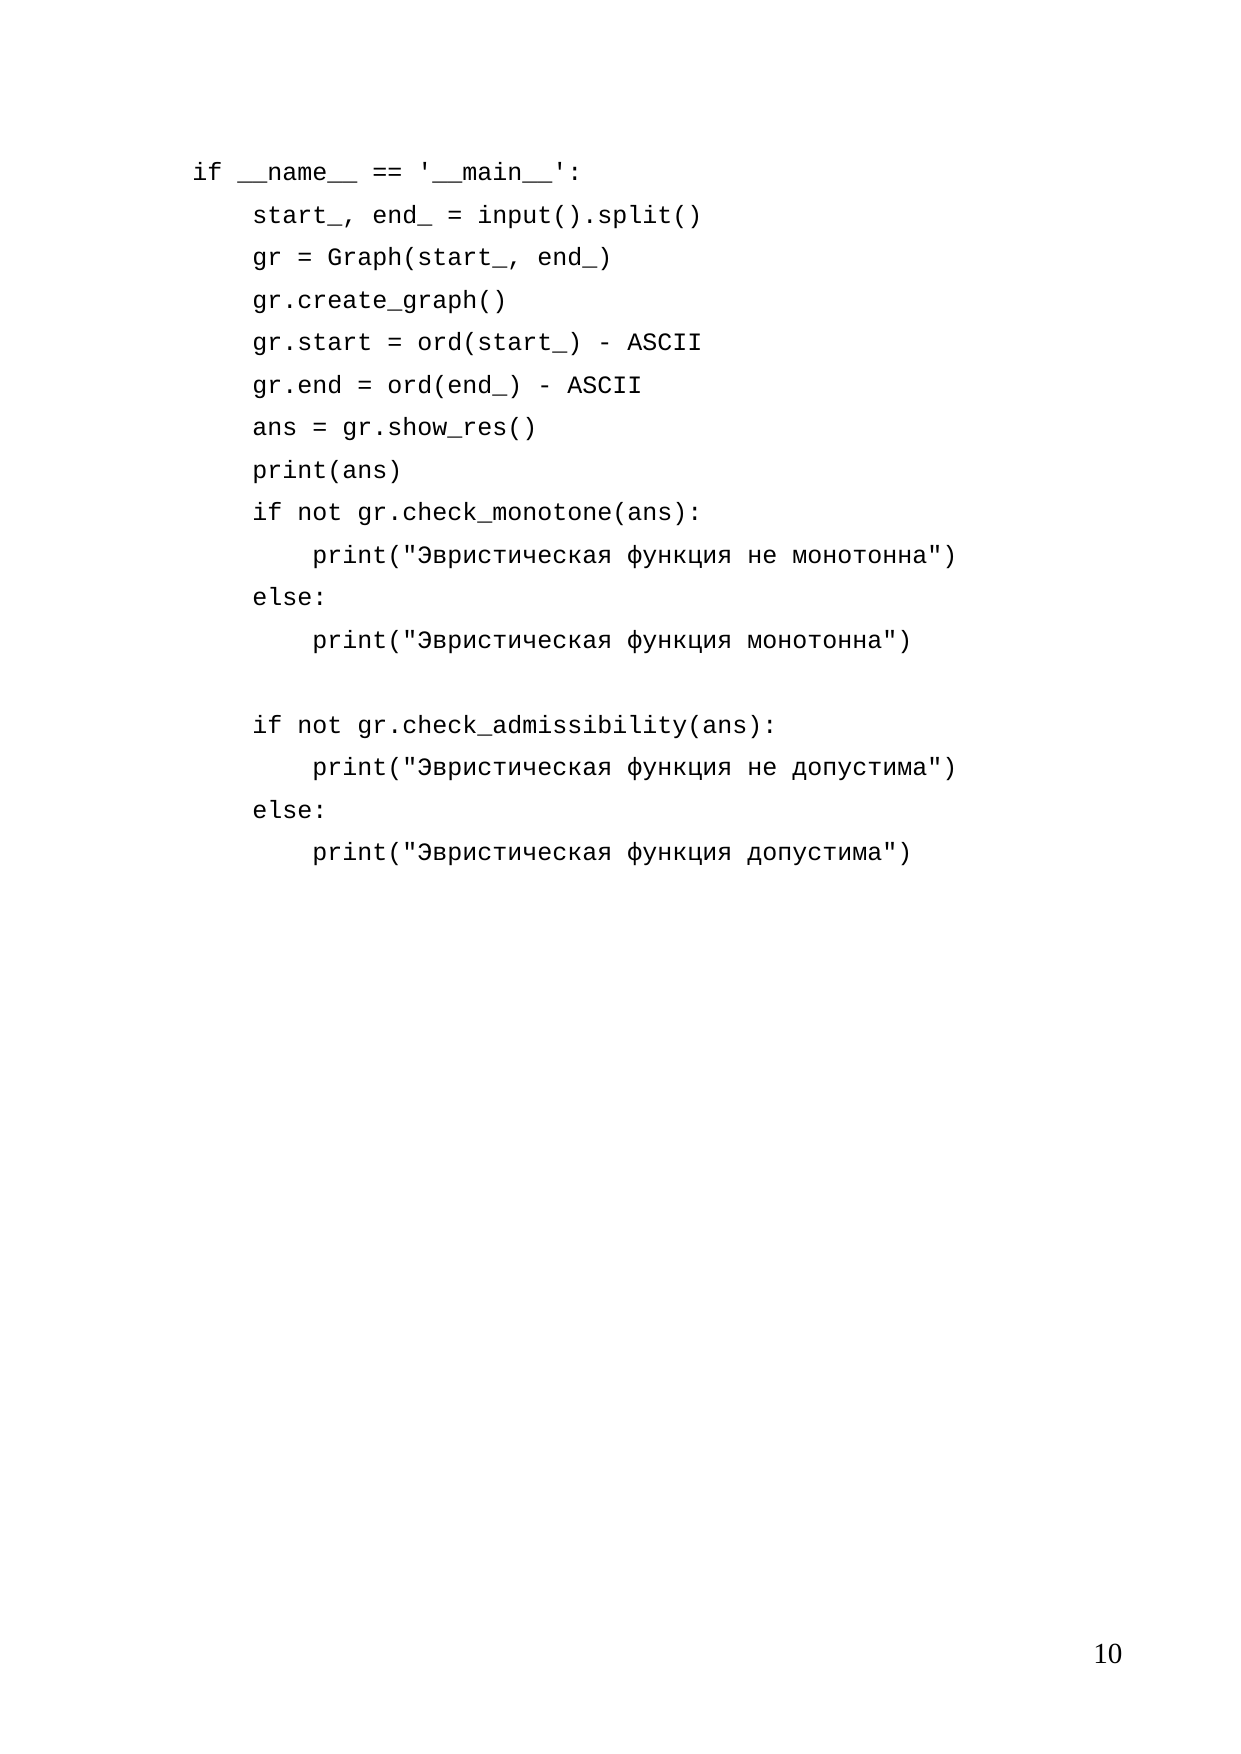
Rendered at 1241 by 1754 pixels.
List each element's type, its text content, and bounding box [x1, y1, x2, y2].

text gr.start = ord(start_) - ASCII [118, 330, 1122, 358]
text start_, end_ = input().split() [118, 202, 1122, 231]
text gr.end = ord(end_) - ASCII [118, 372, 1122, 401]
text if not gr.check_monotone(ans): [118, 500, 1122, 528]
text if __name__ == '__main__': [118, 160, 1122, 188]
text print("Эвристическая функция допустима") [118, 840, 1122, 868]
text if not gr.check_admissibility(ans): [118, 712, 1122, 741]
text print(ans) [118, 457, 1122, 486]
text print("Эвристическая функция не допустима") [118, 755, 1122, 783]
text ans = gr.show_res() [118, 415, 1122, 443]
text gr.create_graph() [118, 287, 1122, 316]
text else: [118, 585, 1122, 613]
text print("Эвристическая функция не монотонна") [118, 542, 1122, 571]
text print("Эвристическая функция монотонна") [118, 627, 1122, 656]
text gr = Graph(start_, end_) [118, 245, 1122, 273]
text else: [118, 797, 1122, 826]
